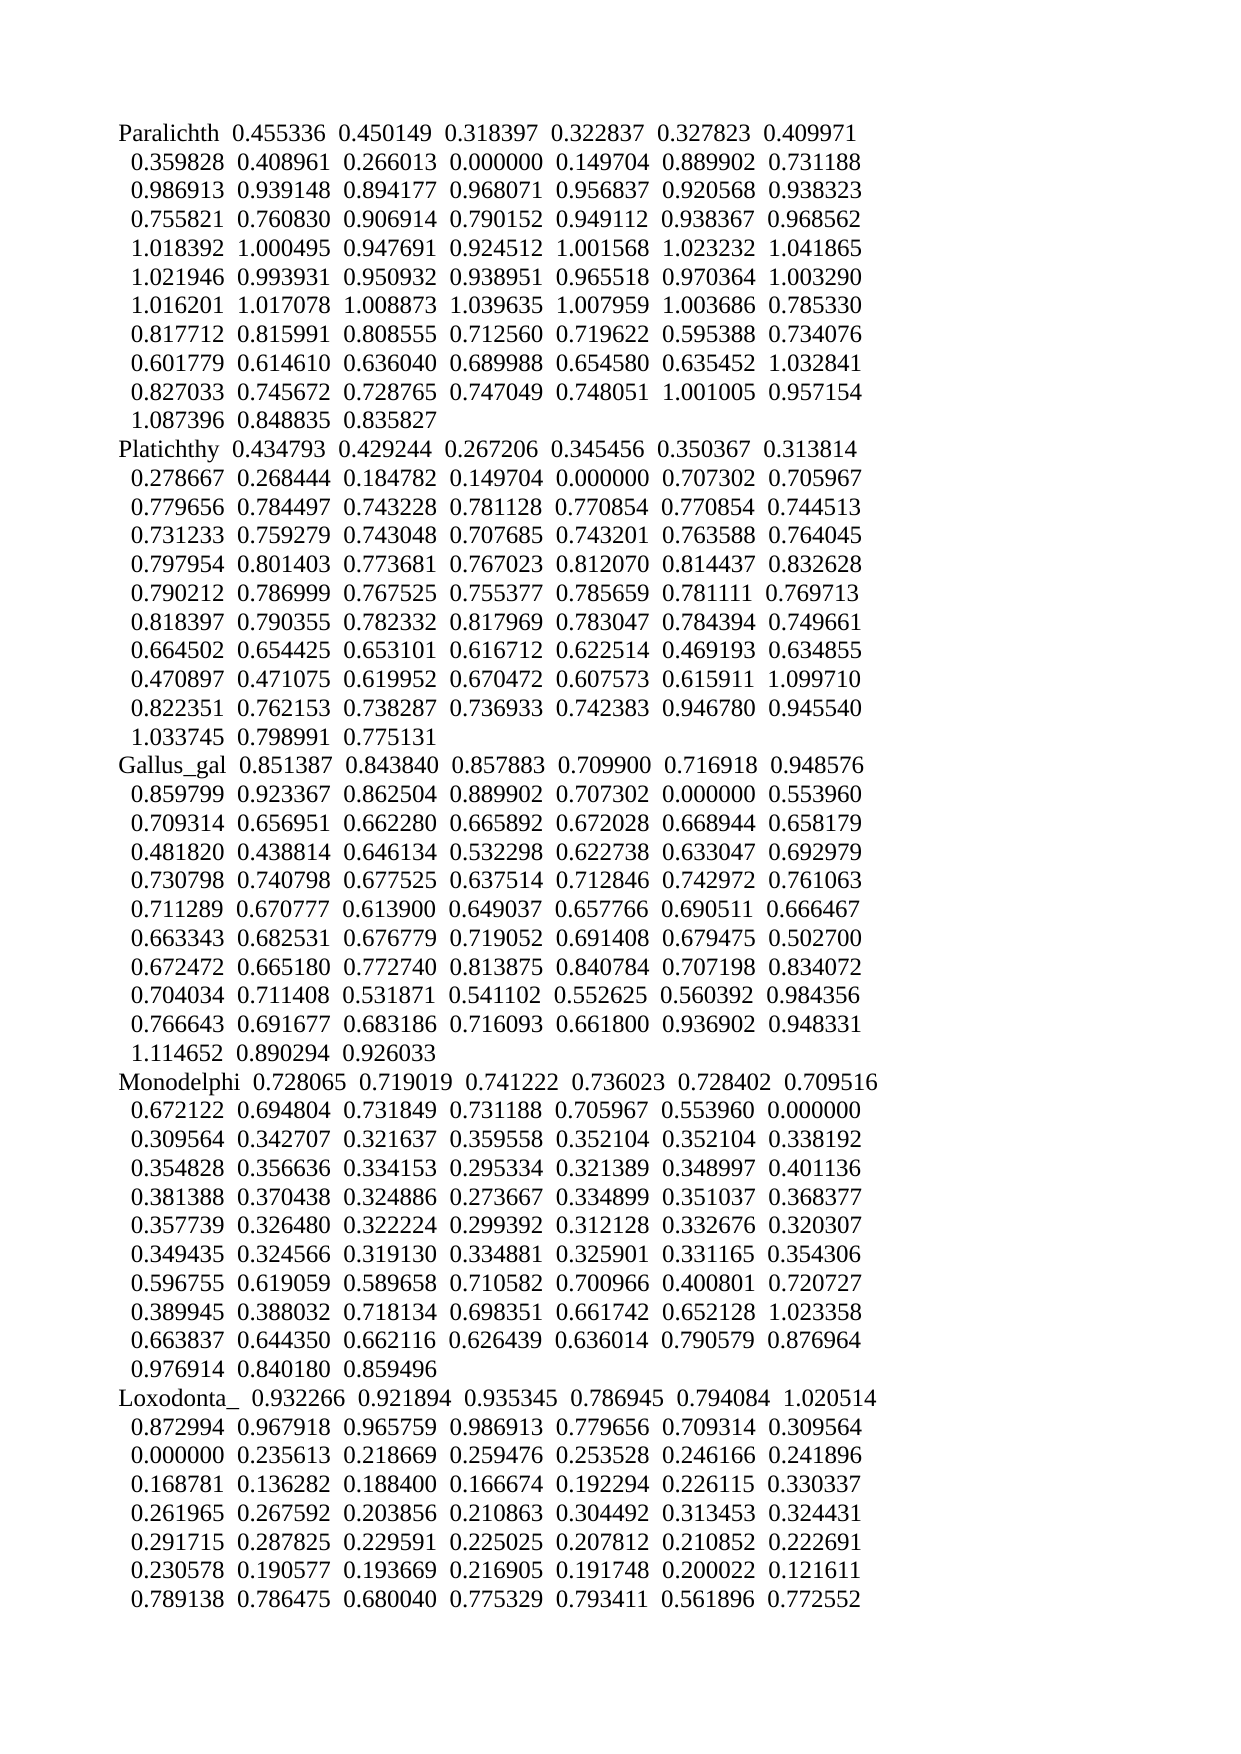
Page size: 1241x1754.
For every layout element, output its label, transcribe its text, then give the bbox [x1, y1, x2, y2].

text 0.000000 0.235613 0.218669 0.259476 0.253528 0.246166 0.241896 [118, 1441, 1122, 1469]
text 0.663837 0.644350 0.662116 0.626439 0.636014 0.790579 0.876964 [118, 1326, 1122, 1354]
text 0.986913 0.939148 0.894177 0.968071 0.956837 0.920568 0.938323 [118, 176, 1122, 204]
text 1.018392 1.000495 0.947691 0.924512 1.001568 1.023232 1.041865 [118, 233, 1122, 262]
text 0.261965 0.267592 0.203856 0.210863 0.304492 0.313453 0.324431 [118, 1498, 1122, 1527]
text 0.168781 0.136282 0.188400 0.166674 0.192294 0.226115 0.330337 [118, 1469, 1122, 1498]
text 1.033745 0.798991 0.775131 [118, 722, 1122, 751]
text 0.731233 0.759279 0.743048 0.707685 0.743201 0.763588 0.764045 [118, 521, 1122, 549]
text 1.114652 0.890294 0.926033 [118, 1038, 1122, 1067]
text 0.291715 0.287825 0.229591 0.225025 0.207812 0.210852 0.222691 [118, 1527, 1122, 1556]
text 0.872994 0.967918 0.965759 0.986913 0.779656 0.709314 0.309564 [118, 1412, 1122, 1441]
text Gallus_gal 0.851387 0.843840 0.857883 0.709900 0.716918 0.948576 [118, 751, 1122, 779]
text 0.349435 0.324566 0.319130 0.334881 0.325901 0.331165 0.354306 [118, 1239, 1122, 1268]
text 0.664502 0.654425 0.653101 0.616712 0.622514 0.469193 0.634855 [118, 636, 1122, 664]
text 0.470897 0.471075 0.619952 0.670472 0.607573 0.615911 1.099710 [118, 664, 1122, 693]
text Loxodonta_ 0.932266 0.921894 0.935345 0.786945 0.794084 1.020514 [118, 1383, 1122, 1412]
text 0.790212 0.786999 0.767525 0.755377 0.785659 0.781111 0.769713 [118, 578, 1122, 607]
text 0.672472 0.665180 0.772740 0.813875 0.840784 0.707198 0.834072 [118, 952, 1122, 981]
text 0.672122 0.694804 0.731849 0.731188 0.705967 0.553960 0.000000 [118, 1096, 1122, 1124]
text 0.704034 0.711408 0.531871 0.541102 0.552625 0.560392 0.984356 [118, 981, 1122, 1009]
text 1.021946 0.993931 0.950932 0.938951 0.965518 0.970364 1.003290 [118, 262, 1122, 291]
text 0.822351 0.762153 0.738287 0.736933 0.742383 0.946780 0.945540 [118, 693, 1122, 722]
text 0.389945 0.388032 0.718134 0.698351 0.661742 0.652128 1.023358 [118, 1297, 1122, 1326]
text Paralichth 0.455336 0.450149 0.318397 0.322837 0.327823 0.409971 [118, 118, 1122, 147]
text Platichthy 0.434793 0.429244 0.267206 0.345456 0.350367 0.313814 [118, 434, 1122, 463]
text 0.818397 0.790355 0.782332 0.817969 0.783047 0.784394 0.749661 [118, 607, 1122, 636]
text 0.779656 0.784497 0.743228 0.781128 0.770854 0.770854 0.744513 [118, 492, 1122, 521]
text 0.709314 0.656951 0.662280 0.665892 0.672028 0.668944 0.658179 [118, 808, 1122, 837]
text 0.230578 0.190577 0.193669 0.216905 0.191748 0.200022 0.121611 [118, 1556, 1122, 1584]
text 0.976914 0.840180 0.859496 [118, 1354, 1122, 1383]
text 1.016201 1.017078 1.008873 1.039635 1.007959 1.003686 0.785330 [118, 291, 1122, 319]
text 0.481820 0.438814 0.646134 0.532298 0.622738 0.633047 0.692979 [118, 837, 1122, 866]
text 0.789138 0.786475 0.680040 0.775329 0.793411 0.561896 0.772552 [118, 1584, 1122, 1613]
text 0.730798 0.740798 0.677525 0.637514 0.712846 0.742972 0.761063 [118, 866, 1122, 894]
text 0.827033 0.745672 0.728765 0.747049 0.748051 1.001005 0.957154 [118, 377, 1122, 406]
text 0.381388 0.370438 0.324886 0.273667 0.334899 0.351037 0.368377 [118, 1182, 1122, 1211]
text 0.766643 0.691677 0.683186 0.716093 0.661800 0.936902 0.948331 [118, 1009, 1122, 1038]
text 0.596755 0.619059 0.589658 0.710582 0.700966 0.400801 0.720727 [118, 1268, 1122, 1297]
text 0.755821 0.760830 0.906914 0.790152 0.949112 0.938367 0.968562 [118, 204, 1122, 233]
text 0.359828 0.408961 0.266013 0.000000 0.149704 0.889902 0.731188 [118, 147, 1122, 176]
text 0.859799 0.923367 0.862504 0.889902 0.707302 0.000000 0.553960 [118, 779, 1122, 808]
text 0.601779 0.614610 0.636040 0.689988 0.654580 0.635452 1.032841 [118, 348, 1122, 377]
text 0.797954 0.801403 0.773681 0.767023 0.812070 0.814437 0.832628 [118, 549, 1122, 578]
text 0.309564 0.342707 0.321637 0.359558 0.352104 0.352104 0.338192 [118, 1124, 1122, 1153]
text 0.817712 0.815991 0.808555 0.712560 0.719622 0.595388 0.734076 [118, 319, 1122, 348]
text 0.357739 0.326480 0.322224 0.299392 0.312128 0.332676 0.320307 [118, 1211, 1122, 1239]
text 0.278667 0.268444 0.184782 0.149704 0.000000 0.707302 0.705967 [118, 463, 1122, 492]
text Monodelphi 0.728065 0.719019 0.741222 0.736023 0.728402 0.709516 [118, 1067, 1122, 1096]
text 0.711289 0.670777 0.613900 0.649037 0.657766 0.690511 0.666467 [118, 894, 1122, 923]
text 0.354828 0.356636 0.334153 0.295334 0.321389 0.348997 0.401136 [118, 1153, 1122, 1182]
text 0.663343 0.682531 0.676779 0.719052 0.691408 0.679475 0.502700 [118, 923, 1122, 952]
text 1.087396 0.848835 0.835827 [118, 406, 1122, 434]
